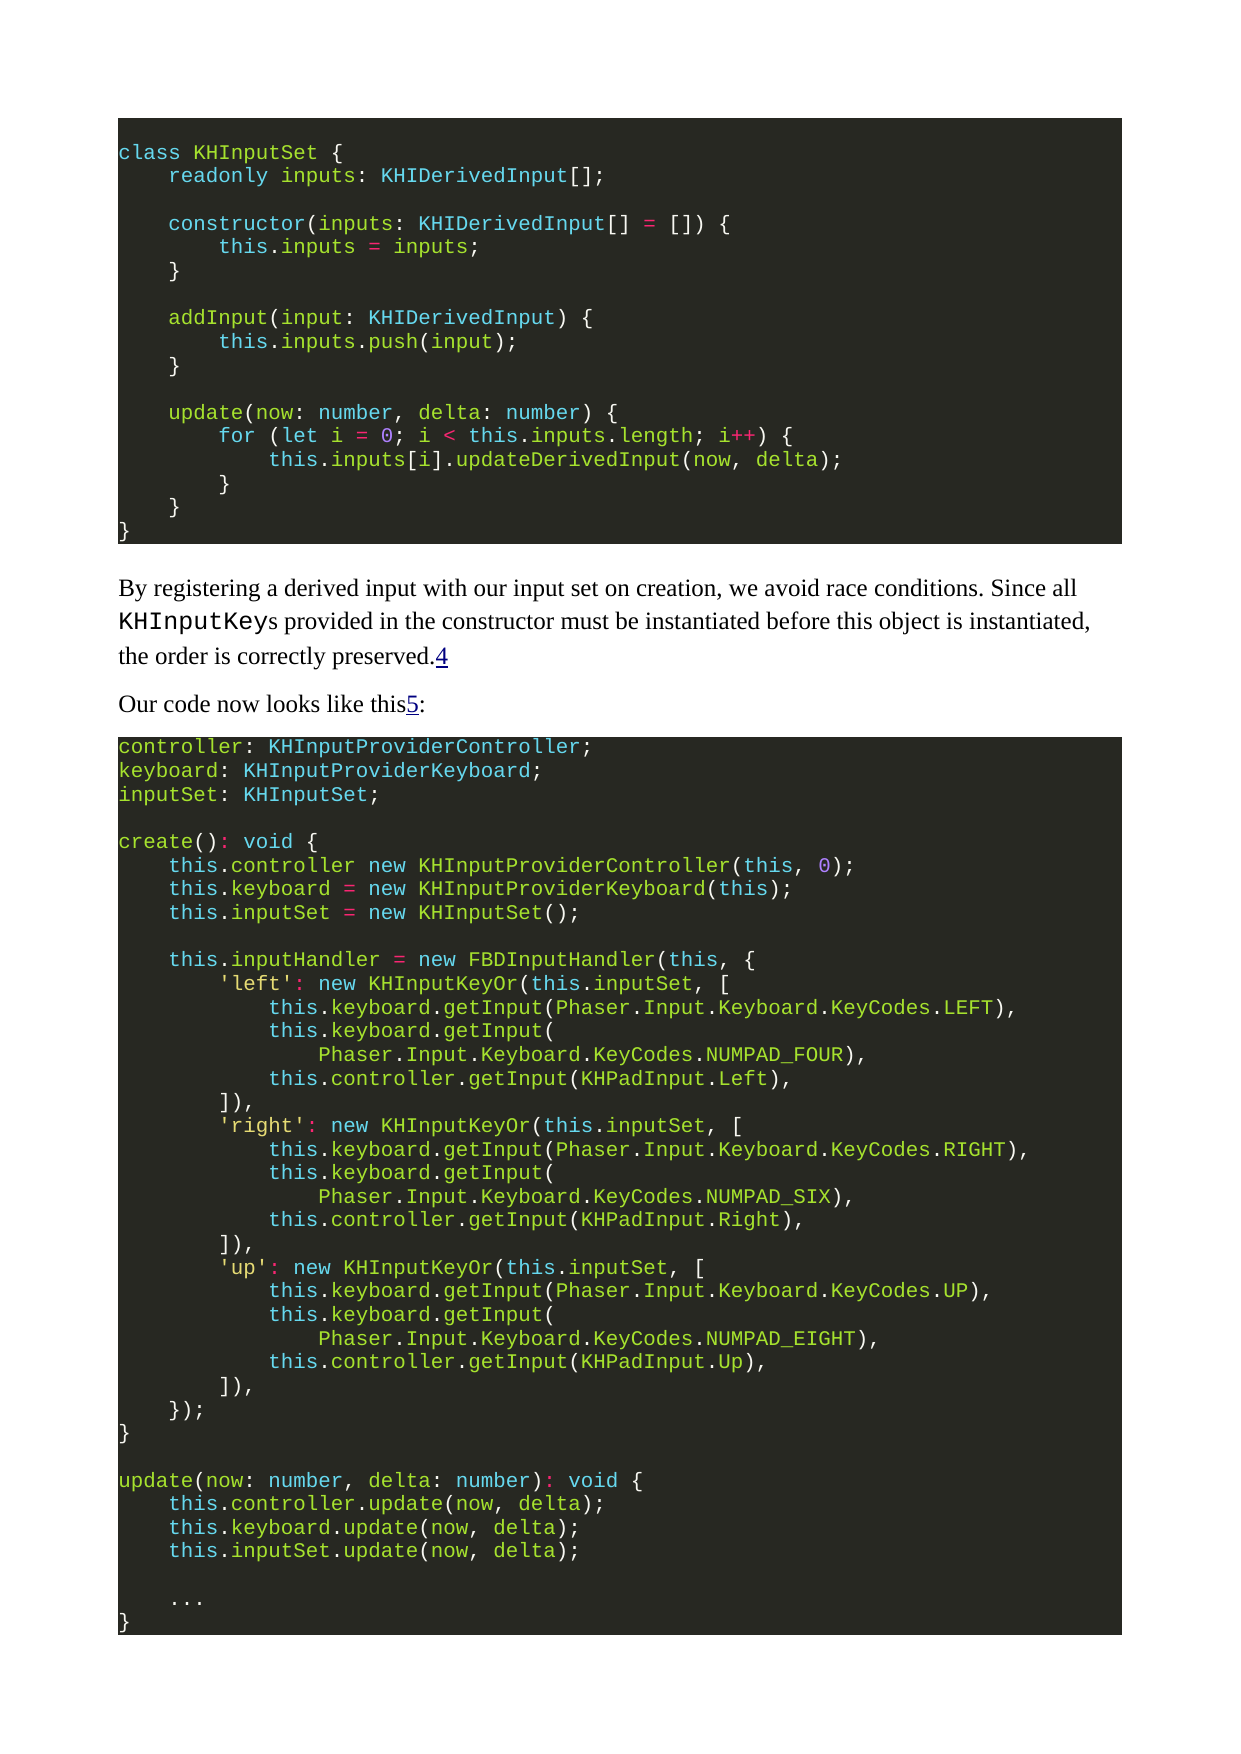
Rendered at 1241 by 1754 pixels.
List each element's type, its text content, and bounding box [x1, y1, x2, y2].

text this.controller new KHInputProviderController(this, 0); [118, 855, 1122, 878]
text create(): void { [118, 831, 1122, 855]
text this.keyboard.update(now, delta); [118, 1517, 1122, 1541]
text ]), [118, 1091, 1122, 1115]
text this.keyboard.getInput(Phaser.Input.Keyboard.KeyCodes.RIGHT), [118, 1138, 1122, 1162]
text this.controller.update(now, delta); [118, 1493, 1122, 1517]
text Our code now looks like this5: [118, 689, 1122, 718]
text this.keyboard.getInput(Phaser.Input.Keyboard.KeyCodes.LEFT), [118, 997, 1122, 1020]
text controller: KHInputProviderController; [118, 737, 1122, 760]
text } [118, 354, 1122, 378]
text for (let i = 0; i < this.inputs.length; i++) { [118, 426, 1122, 449]
text keyboard: KHInputProviderKeyboard; [118, 760, 1122, 784]
text this.controller.getInput(KHPadInput.Left), [118, 1068, 1122, 1091]
text this.keyboard.getInput( [118, 1304, 1122, 1328]
text 'left': new KHInputKeyOr(this.inputSet, [ [118, 973, 1122, 997]
text readonly inputs: KHIDerivedInput[]; [118, 165, 1122, 189]
text ... [118, 1588, 1122, 1611]
text this.inputHandler = new FBDInputHandler(this, { [118, 949, 1122, 973]
text this.inputSet.update(now, delta); [118, 1541, 1122, 1564]
text } [118, 496, 1122, 520]
text this.controller.getInput(KHPadInput.Up), [118, 1351, 1122, 1375]
text }); [118, 1399, 1122, 1422]
text this.inputSet = new KHInputSet(); [118, 902, 1122, 926]
text } [118, 473, 1122, 496]
text constructor(inputs: KHIDerivedInput[] = []) { [118, 213, 1122, 236]
text Phaser.Input.Keyboard.KeyCodes.NUMPAD_SIX), [118, 1186, 1122, 1209]
text ]), [118, 1375, 1122, 1399]
text this.keyboard.getInput( [118, 1162, 1122, 1186]
text this.controller.getInput(KHPadInput.Right), [118, 1209, 1122, 1233]
text update(now: number, delta: number): void { [118, 1469, 1122, 1493]
text } [118, 1611, 1122, 1635]
text 'right': new KHInputKeyOr(this.inputSet, [ [118, 1115, 1122, 1138]
text inputSet: KHInputSet; [118, 784, 1122, 807]
text Phaser.Input.Keyboard.KeyCodes.NUMPAD_EIGHT), [118, 1328, 1122, 1351]
text Phaser.Input.Keyboard.KeyCodes.NUMPAD_FOUR), [118, 1044, 1122, 1068]
text } [118, 1422, 1122, 1446]
text this.inputs[i].updateDerivedInput(now, delta); [118, 449, 1122, 473]
text this.keyboard = new KHInputProviderKeyboard(this); [118, 878, 1122, 902]
text } [118, 260, 1122, 284]
text ]), [118, 1233, 1122, 1257]
text addInput(input: KHIDerivedInput) { [118, 307, 1122, 331]
text this.keyboard.getInput( [118, 1020, 1122, 1044]
text this.inputs = inputs; [118, 236, 1122, 260]
text class KHInputSet { [118, 142, 1122, 165]
text this.inputs.push(input); [118, 331, 1122, 354]
text update(now: number, delta: number) { [118, 402, 1122, 426]
text 'up': new KHInputKeyOr(this.inputSet, [ [118, 1257, 1122, 1280]
text this.keyboard.getInput(Phaser.Input.Keyboard.KeyCodes.UP), [118, 1280, 1122, 1304]
text By registering a derived input with our input set on creation, we avoid race conditions. Since all KHInputKeys provided in the constructor must be instantiated before this object is instantiated, the order is correctly preserved.4 [118, 573, 1122, 670]
text } [118, 520, 1122, 544]
